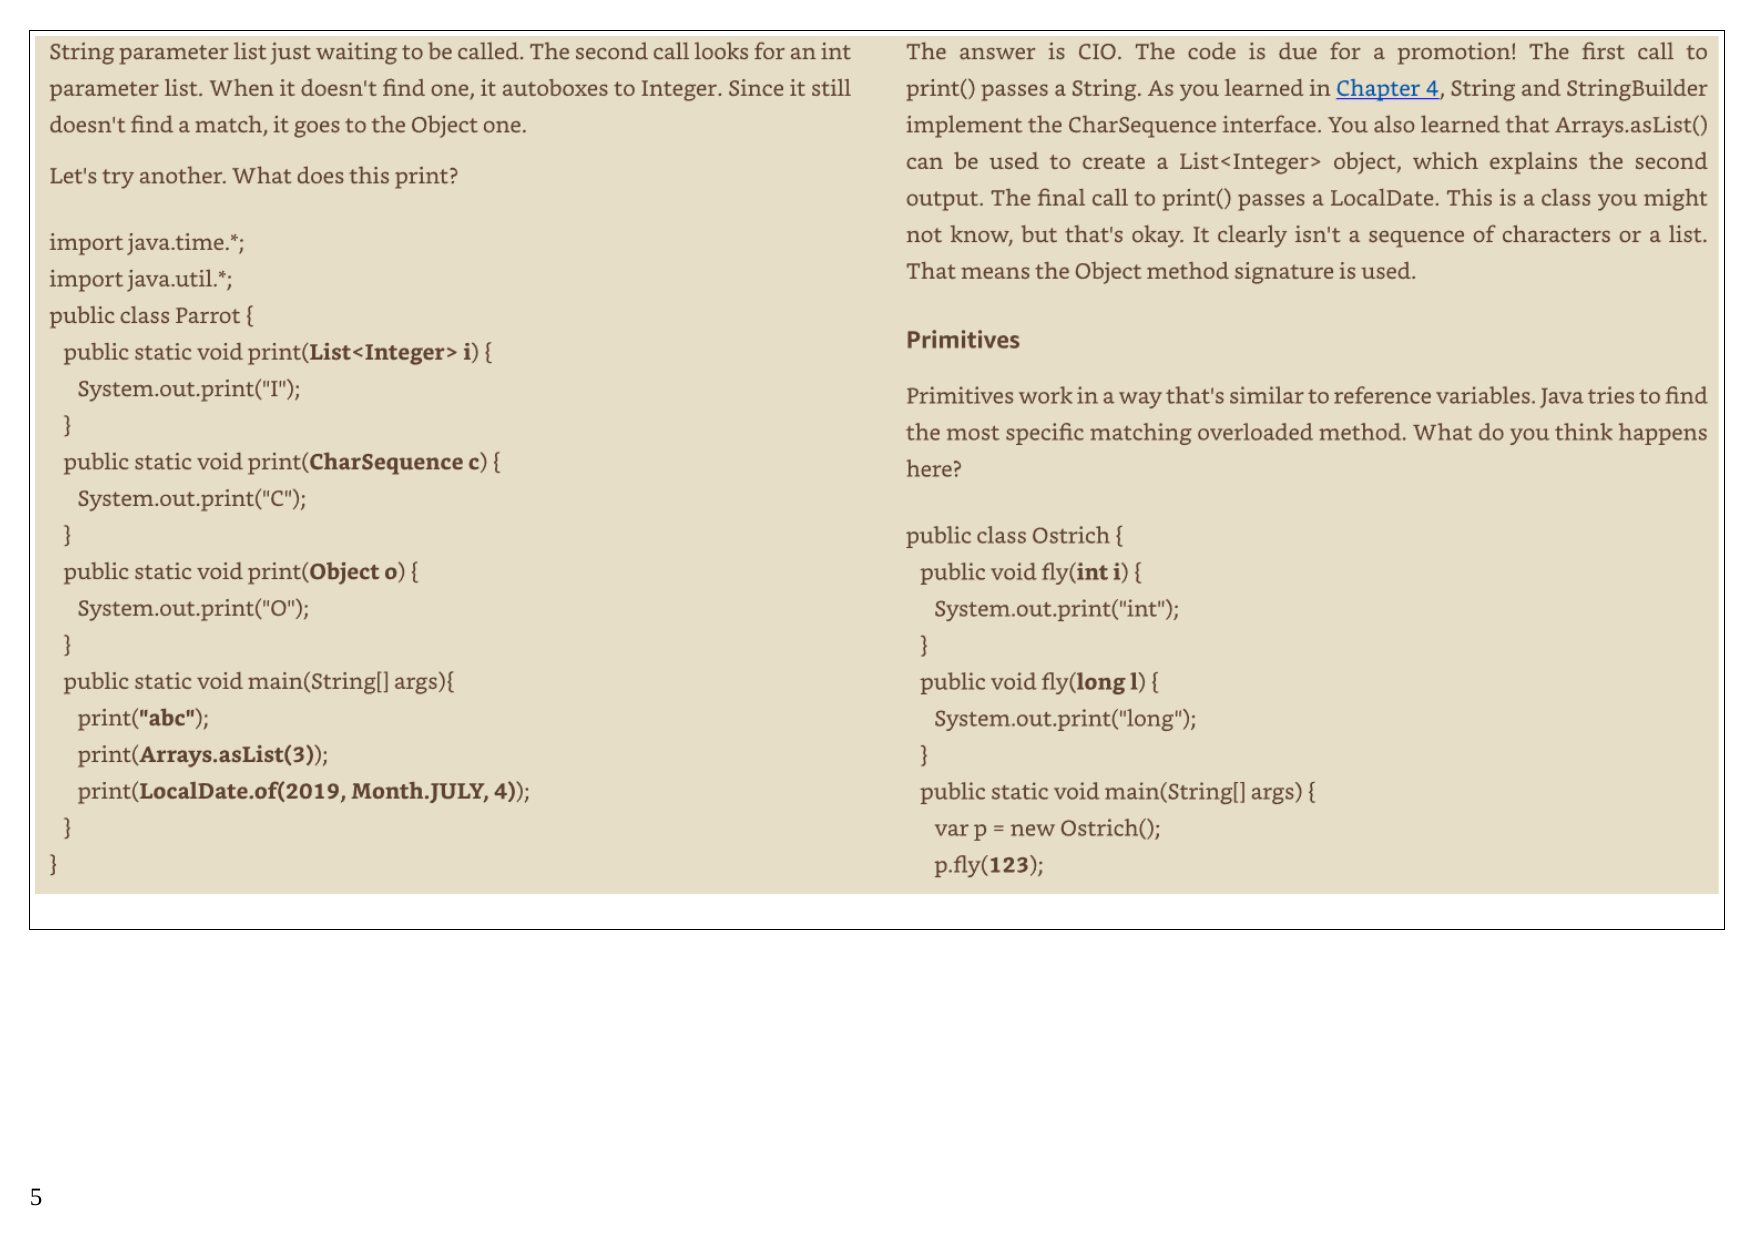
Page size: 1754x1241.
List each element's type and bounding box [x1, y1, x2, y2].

picture [35, 36, 1719, 894]
table_cell [30, 31, 1724, 928]
